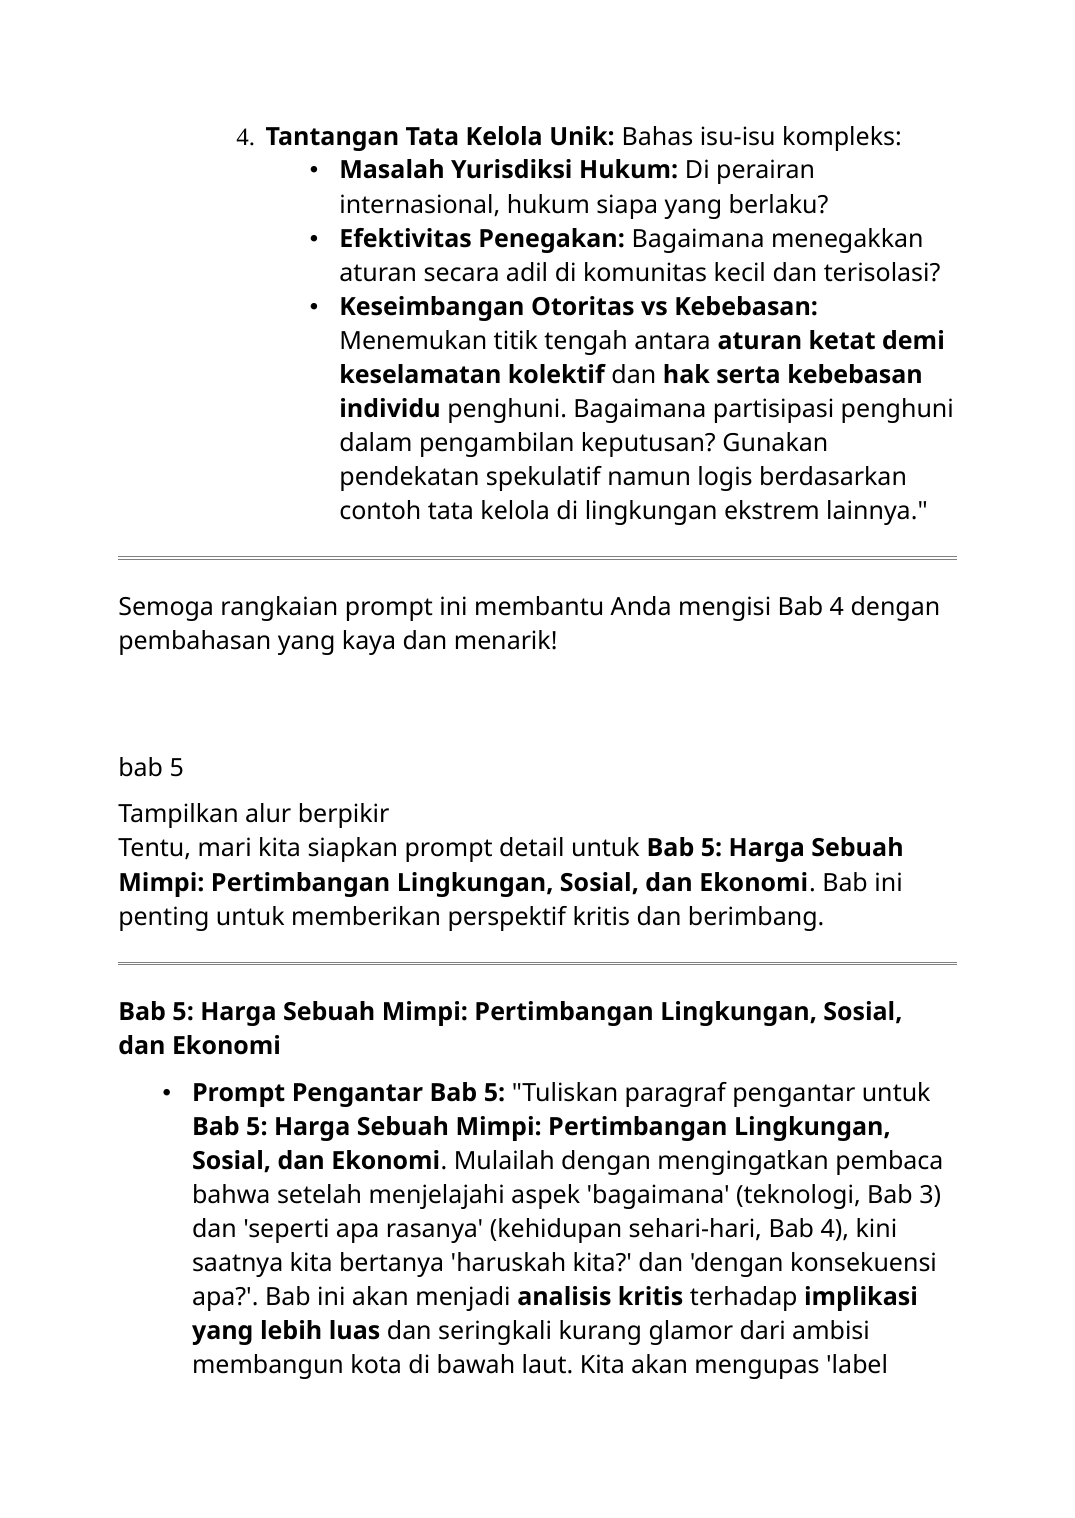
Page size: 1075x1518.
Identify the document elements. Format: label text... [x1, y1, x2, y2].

text Semoga rangkaian prompt ini membantu Anda mengisi Bab 4 dengan pembahasan yang kaya dan menarik! [118, 588, 957, 656]
text Bab 5: Harga Sebuah Mimpi: Pertimbangan Lingkungan, Sosial, dan Ekonomi [118, 994, 957, 1062]
list Keseimbangan Otoritas vs Kebebasan: Menemukan titik tengah antara aturan ketat demi keselamatan kolektif dan hak serta kebebasan individu penghuni. Bagaimana partisipasi penghuni dalam pengambilan keputusan? Gunakan pendekatan spekulatif namun logis berdasarkan contoh tata kelola di lingkungan ekstrem lainnya." [309, 288, 957, 527]
list Prompt Pengantar Bab 5: "Tuliskan paragraf pengantar untuk Bab 5: Harga Sebuah Mimpi: Pertimbangan Lingkungan, Sosial, dan Ekonomi. Mulailah dengan mengingatkan pembaca bahwa setelah menjelajahi aspek 'bagaimana' (teknologi, Bab 3) dan 'seperti apa rasanya' (kehidupan sehari-hari, Bab 4), kini saatnya kita bertanya 'haruskah kita?' dan 'dengan konsekuensi apa?'. Bab ini akan menjadi analisis kritis terhadap implikasi yang lebih luas dan seringkali kurang glamor dari ambisi membangun kota di bawah laut. Kita akan mengupas 'label [162, 1074, 957, 1381]
text bab 5 [118, 749, 957, 783]
text Tampilkan alur berpikir [118, 796, 957, 830]
text Tentu, mari kita siapkan prompt detail untuk Bab 5: Harga Sebuah Mimpi: Pertimbangan Lingkungan, Sosial, dan Ekonomi. Bab ini penting untuk memberikan perspektif kritis dan berimbang. [118, 830, 957, 932]
list Tantangan Tata Kelola Unik: Bahas isu-isu kompleks: [236, 118, 957, 152]
list Masalah Yurisdiksi Hukum: Di perairan internasional, hukum siapa yang berlaku? [309, 152, 957, 220]
list Efektivitas Penegakan: Bagaimana menegakkan aturan secara adil di komunitas kecil dan terisolasi? [309, 220, 957, 288]
